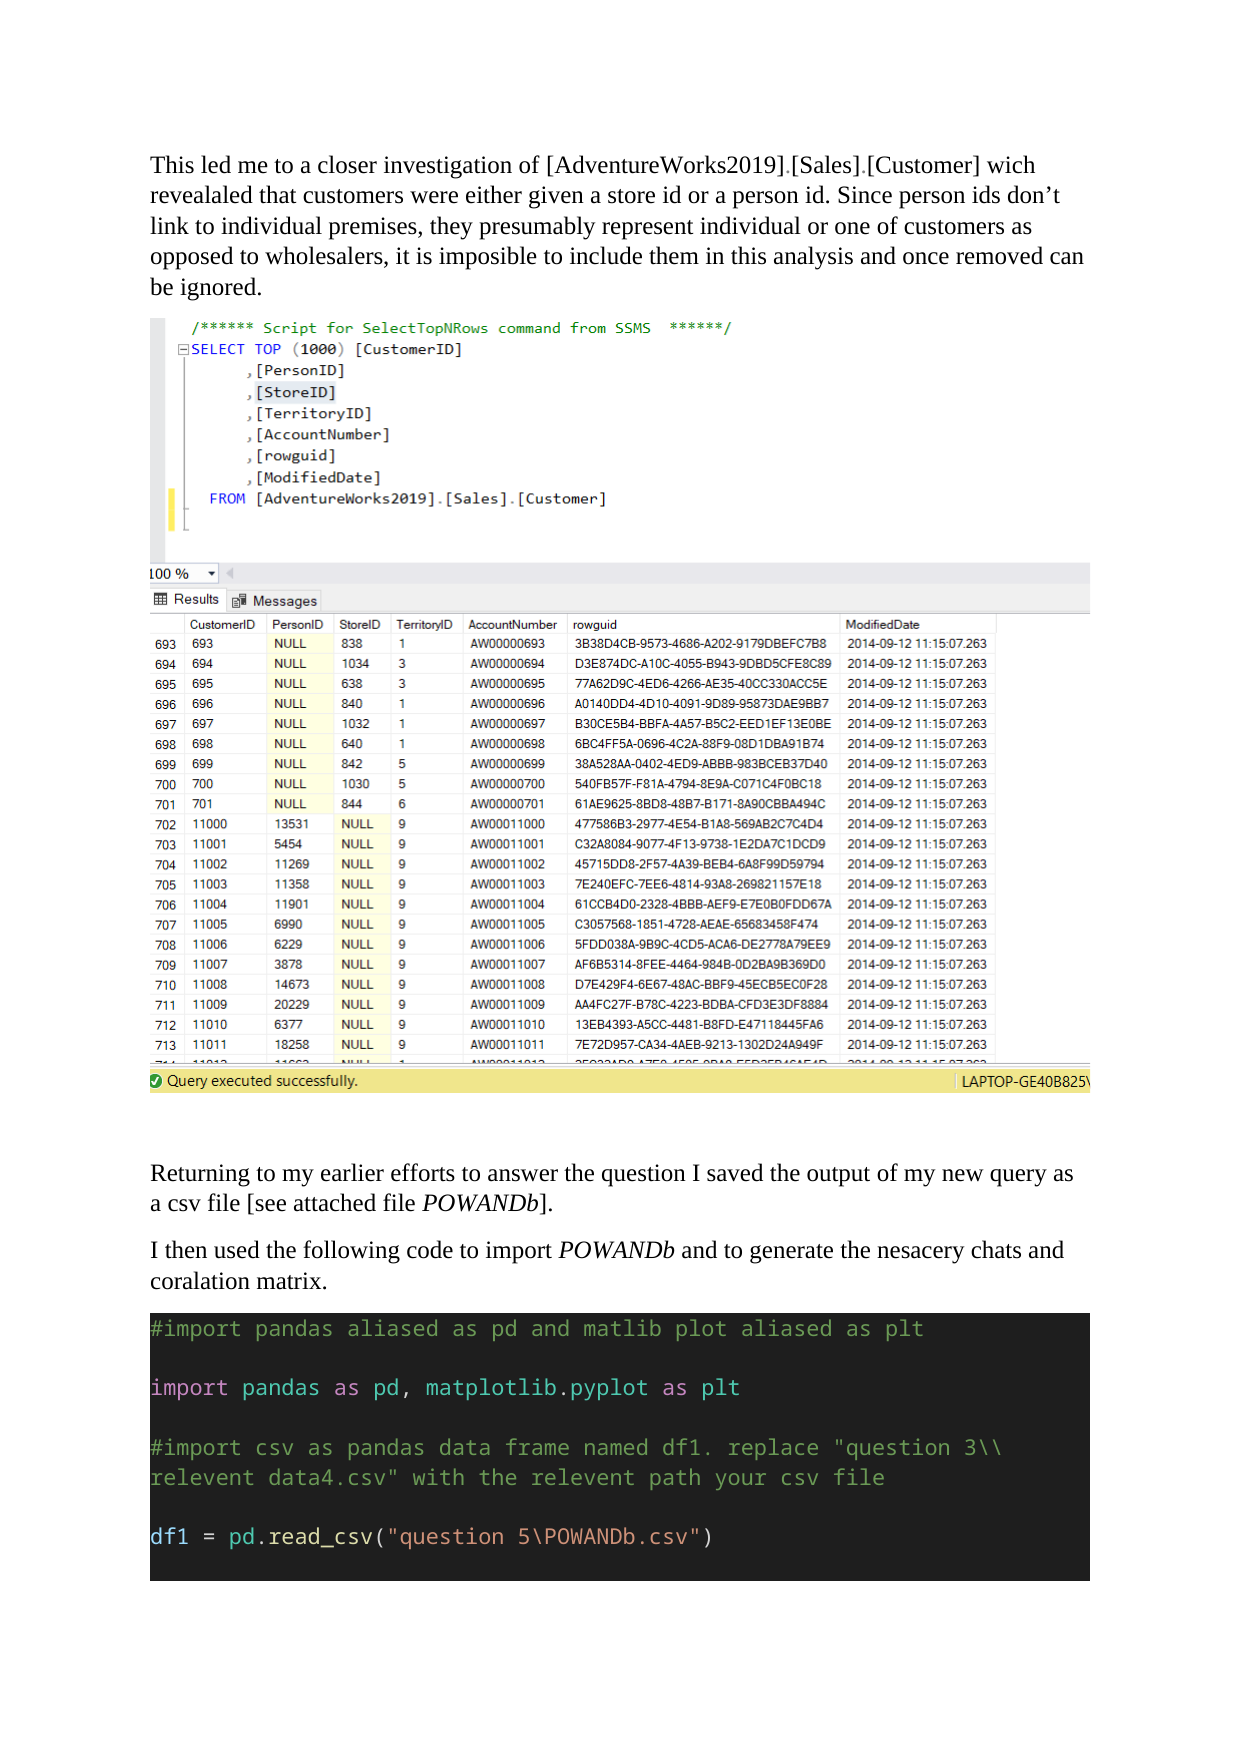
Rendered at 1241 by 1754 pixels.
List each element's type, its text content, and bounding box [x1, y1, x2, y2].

text Returning to my earlier efforts to answer the question I saved the output of my new query as a csv file [see attached file POWANDb]. [150, 1158, 1090, 1217]
text I then used the following code to import POWANDb and to generate the nesacery chats and coralation matrix. [150, 1235, 1090, 1294]
text #import pandas aliased as pd and matlib plot aliased as plt [150, 1313, 1090, 1343]
text import pandas as pd, matplotlib.pyplot as plt [150, 1372, 1090, 1402]
text This led me to a closer investigation of [AdventureWorks2019].[Sales].[Customer] wich revealaled that customers were either given a store id or a person id. Since person ids don’t link to individual premises, they presumably represent individual or one of customers as opposed to wholesalers, it is imposible to include them in this analysis and once removed can be ignored. [150, 150, 1090, 300]
text df1 = pd.read_csv("question 5\POWANDb.csv") [150, 1521, 1090, 1551]
text #import csv as pandas data frame named df1. replace "question 3\\relevent data4.csv" with the relevent path your csv file [150, 1432, 1090, 1492]
